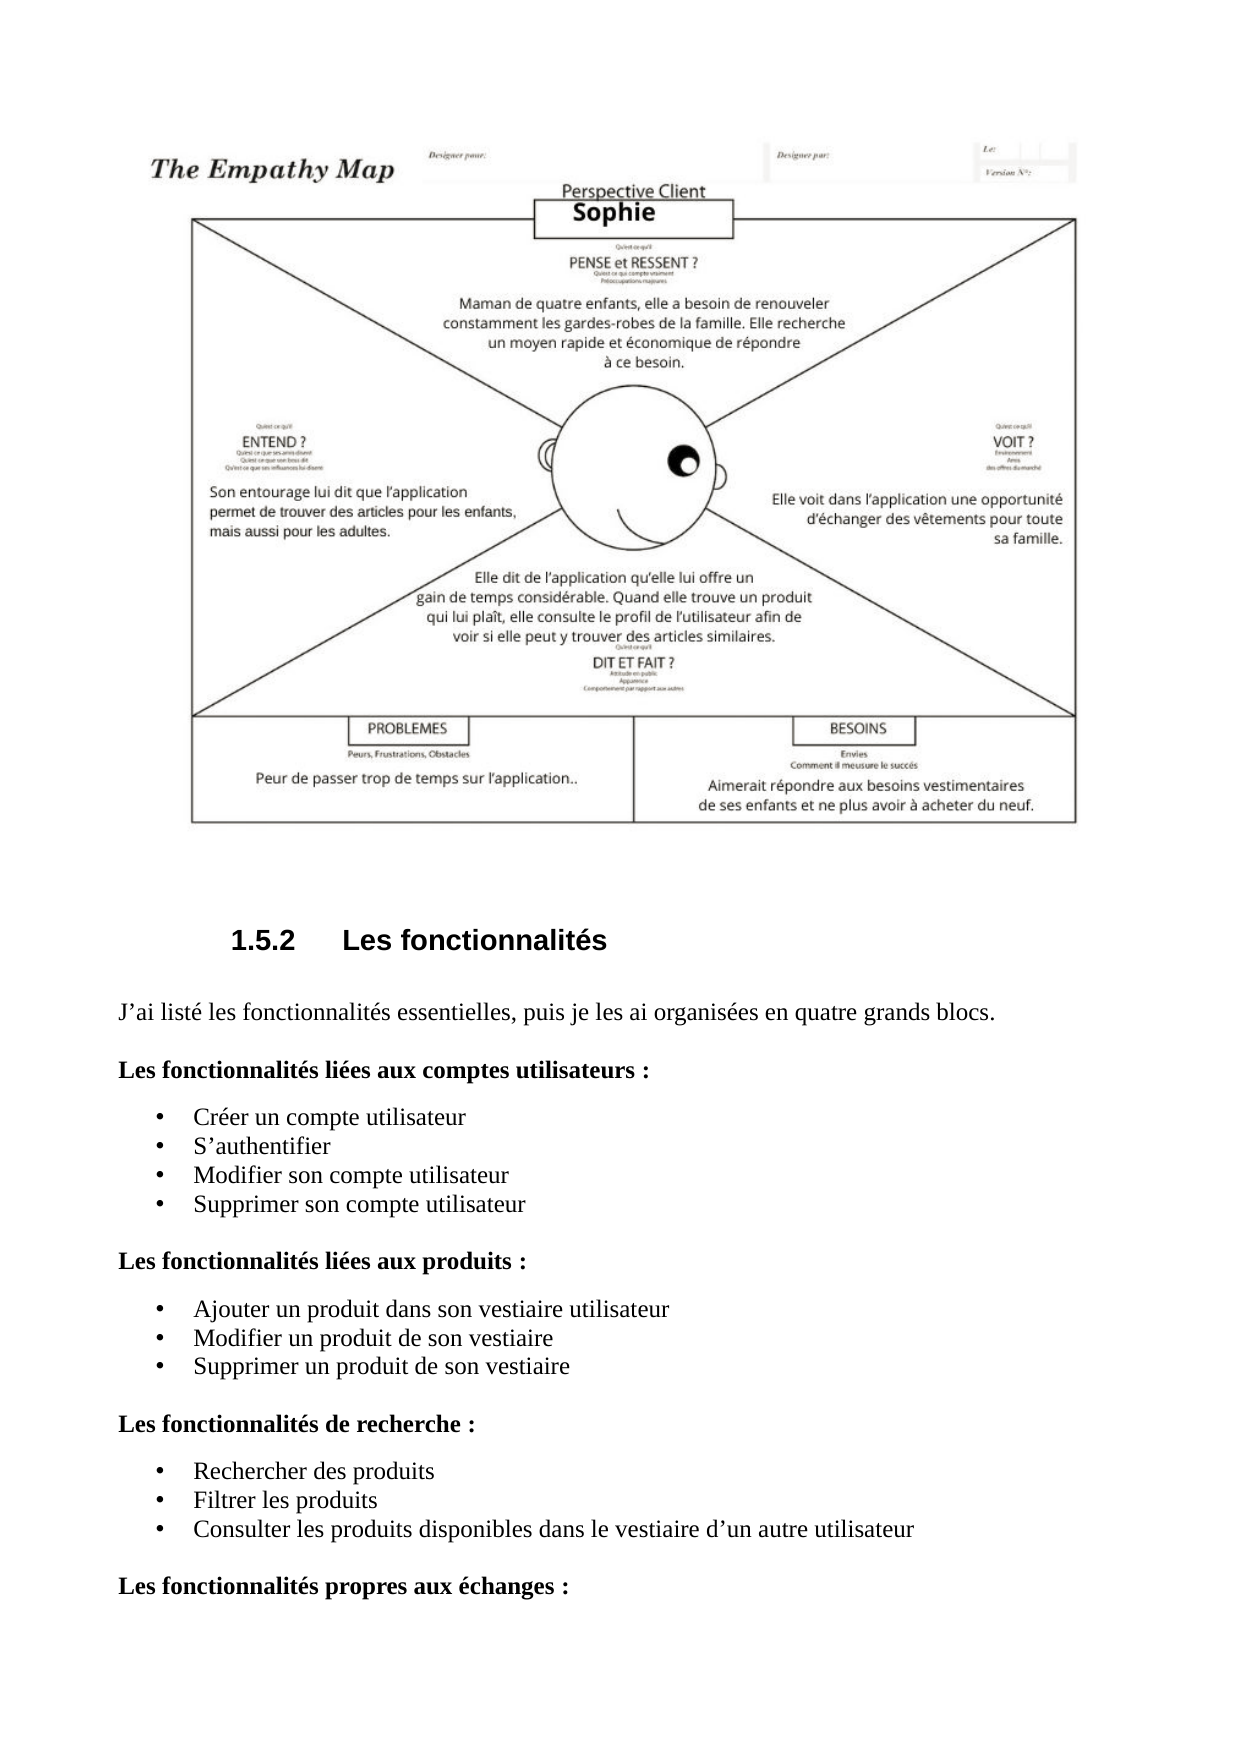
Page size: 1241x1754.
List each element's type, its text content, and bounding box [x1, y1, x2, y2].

text Les fonctionnalités de recherche : [118, 1409, 1122, 1438]
list Supprimer son compte utilisateur [156, 1189, 1122, 1217]
text Les fonctionnalités propres aux échanges : [118, 1571, 1122, 1600]
list Ajouter un produit dans son vestiaire utilisateur [156, 1294, 1122, 1323]
text Les fonctionnalités liées aux comptes utilisateurs : [118, 1055, 1122, 1084]
list Créer un compte utilisateur [156, 1102, 1122, 1131]
text Les fonctionnalités liées aux produits : [118, 1246, 1122, 1275]
picture [118, 118, 1120, 846]
list S’authentifier [156, 1131, 1122, 1160]
list Modifier son compte utilisateur [156, 1160, 1122, 1189]
list Rechercher des produits [156, 1456, 1122, 1485]
list Supprimer un produit de son vestiaire [156, 1351, 1122, 1380]
subtitle Les fonctionnalités [231, 923, 1122, 956]
list Modifier un produit de son vestiaire [156, 1323, 1122, 1351]
list Filtrer les produits [156, 1485, 1122, 1514]
text J’ai listé les fonctionnalités essentielles, puis je les ai organisées en quatre grands blocs. [118, 997, 1122, 1026]
list Consulter les produits disponibles dans le vestiaire d’un autre utilisateur [156, 1514, 1122, 1543]
